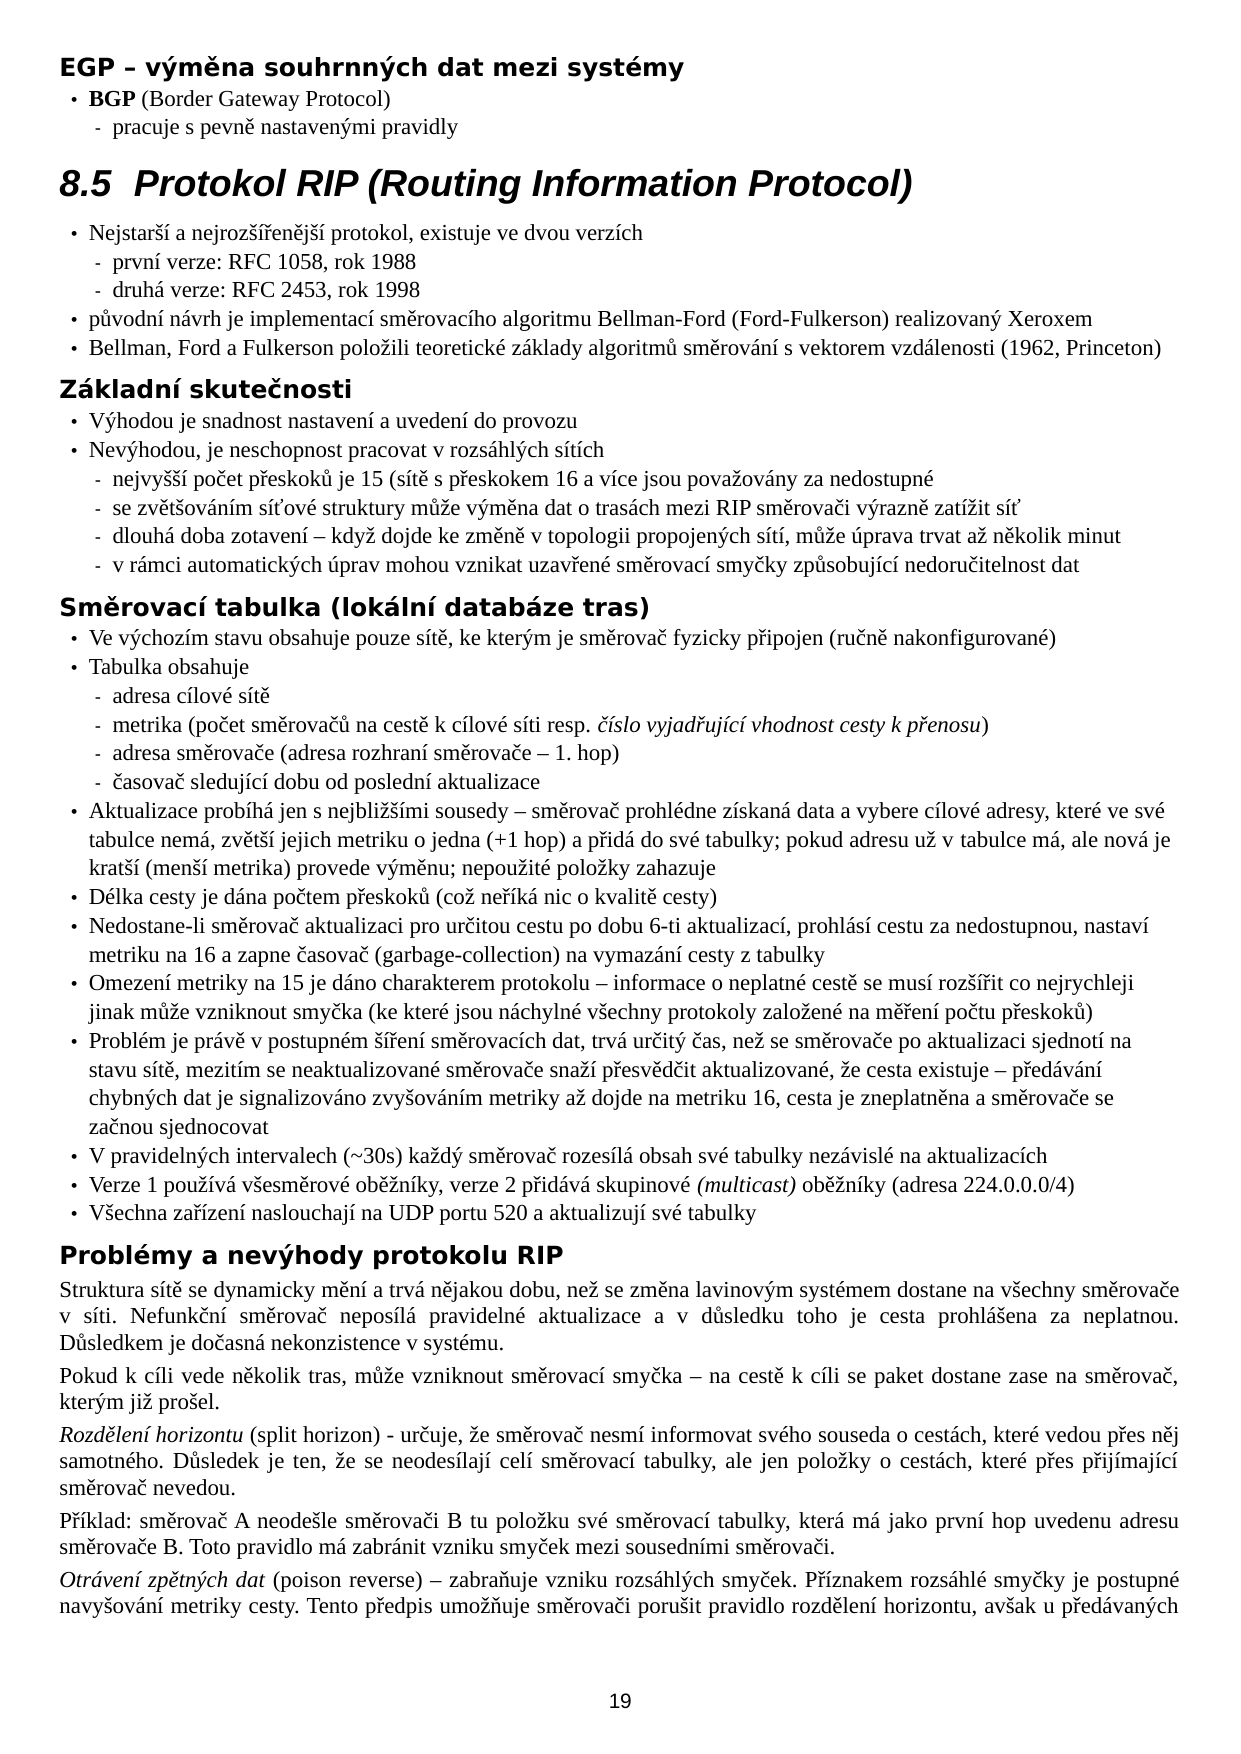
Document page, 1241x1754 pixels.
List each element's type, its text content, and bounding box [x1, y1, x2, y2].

text Otrávení zpětných dat (poison reverse) – zabraňuje vzniku rozsáhlých smyček. Příznakem rozsáhlé smyčky je postupné navyšování metriky cesty. Tento předpis umožňuje směrovači porušit pravidlo rozdělení horizontu, avšak u předávaných [59, 1566, 1181, 1619]
subtitle Základní skutečnosti [59, 376, 1181, 405]
list Omezení metriky na 15 je dáno charakterem protokolu – informace o neplatné cestě se musí rozšířit co nejrychleji jinak může vzniknout smyčka (ke které jsou náchylné všechny protokoly založené na měření počtu přeskoků) [71, 969, 1181, 1024]
text Pokud k cíli vede několik tras, může vzniknout směrovací smyčka – na cestě k cíli se paket dostane zase na směrovač, kterým již prošel. [59, 1362, 1181, 1414]
list první verze: RFC 1058, rok 1988 [94, 248, 1181, 274]
text Rozdělení horizontu (split horizon) - určuje, že směrovač nesmí informovat svého souseda o cestách, které vedou přes něj samotného. Důsledek je ten, že se neodesílají celí směrovací tabulky, ale jen položky o cestách, které přes přijímající směrovač nevedou. [59, 1421, 1181, 1500]
list Bellman, Ford a Fulkerson položili teoretické základy algoritmů směrování s vektorem vzdálenosti (1962, Princeton) [71, 334, 1181, 360]
list původní návrh je implementací směrovacího algoritmu Bellman-Ford (Ford-Fulkerson) realizovaný Xeroxem [71, 305, 1181, 332]
list BGP (Border Gateway Protocol) [71, 85, 1181, 111]
text Struktura sítě se dynamicky mění a trvá nějakou dobu, než se změna lavinovým systémem dostane na všechny směrovače v síti. Nefunkční směrovač neposílá pravidelné aktualizace a v důsledku toho je cesta prohlášena za neplatnou. Důsledkem je dočasná nekonzistence v systému. [59, 1276, 1181, 1355]
subtitle Směrovací tabulka (lokální databáze tras) [59, 593, 1181, 622]
list Aktualizace probíhá jen s nejbližšími sousedy – směrovač prohlédne získaná data a vybere cílové adresy, které ve své tabulce nemá, zvětší jejich metriku o jedna (+1 hop) a přidá do své tabulky; pokud adresu už v tabulce má, ale nová je kratší (menší metrika) provede výměnu; nepoužité položky zahazuje [71, 797, 1181, 881]
list Nejstarší a nejrozšířenější protokol, existuje ve dvou verzích [71, 219, 1181, 245]
list Verze 1 používá všesměrové oběžníky, verze 2 přidává skupinové (multicast) oběžníky (adresa 224.0.0.0/4) [71, 1171, 1181, 1197]
list se zvětšováním síťové struktury může výměna dat o trasách mezi RIP směrovači výrazně zatížit síť [94, 493, 1181, 520]
list Délka cesty je dána počtem přeskoků (což neříká nic o kvalitě cesty) [71, 883, 1181, 909]
list Ve výchozím stavu obsahuje pouze sítě, ke kterým je směrovač fyzicky připojen (ručně nakonfigurované) [71, 624, 1181, 651]
list druhá verze: RFC 2453, rok 1998 [94, 276, 1181, 303]
subtitle Problémy a nevýhody protokolu RIP [59, 1241, 1181, 1270]
list dlouhá doba zotavení – když dojde ke změně v topologii propojených sítí, může úprava trvat až několik minut [94, 522, 1181, 549]
list Nedostane-li směrovač aktualizaci pro určitou cestu po dobu 6-ti aktualizací, prohlásí cestu za nedostupnou, nastaví metriku na 16 a zapne časovač (garbage-collection) na vymazání cesty z tabulky [71, 912, 1181, 967]
list adresa směrovače (adresa rozhraní směrovače – 1. hop) [94, 739, 1181, 766]
list V pravidelných intervalech (~30s) každý směrovač rozesílá obsah své tabulky nezávislé na aktualizacích [71, 1142, 1181, 1168]
list Problém je právě v postupném šíření směrovacích dat, trvá určitý čas, než se směrovače po aktualizaci sjednotí na stavu sítě, mezitím se neaktualizované směrovače snaží přesvědčit aktualizované, že cesta existuje – předávání chybných dat je signalizováno zvyšováním metriky až dojde na metriku 16, cesta je zneplatněna a směrovače se začnou sjednocovat [71, 1027, 1181, 1139]
list Všechna zařízení naslouchají na UDP portu 520 a aktualizují své tabulky [71, 1199, 1181, 1226]
list v rámci automatických úprav mohou vznikat uzavřené směrovací smyčky způsobující nedoručitelnost dat [94, 551, 1181, 577]
list adresa cílové sítě [94, 682, 1181, 708]
list časovač sledující dobu od poslední aktualizace [94, 768, 1181, 794]
subtitle Protokol RIP (Routing Information Protocol) [59, 161, 1181, 204]
list Nevýhodou, je neschopnost pracovat v rozsáhlých sítích [71, 436, 1181, 462]
list metrika (počet směrovačů na cestě k cílové síti resp. číslo vyjadřující vhodnost cesty k přenosu) [94, 711, 1181, 737]
subtitle EGP – výměna souhrnných dat mezi systémy [59, 53, 1181, 82]
list Tabulka obsahuje [71, 653, 1181, 679]
list Výhodou je snadnost nastavení a uvedení do provozu [71, 407, 1181, 434]
list pracuje s pevně nastavenými pravidly [94, 113, 1181, 140]
list nejvyšší počet přeskoků je 15 (sítě s přeskokem 16 a více jsou považovány za nedostupné [94, 465, 1181, 491]
text Příklad: směrovač A neodešle směrovači B tu položku své směrovací tabulky, která má jako první hop uvedenu adresu směrovače B. Toto pravidlo má zabránit vzniku smyček mezi sousedními směrovači. [59, 1507, 1181, 1559]
